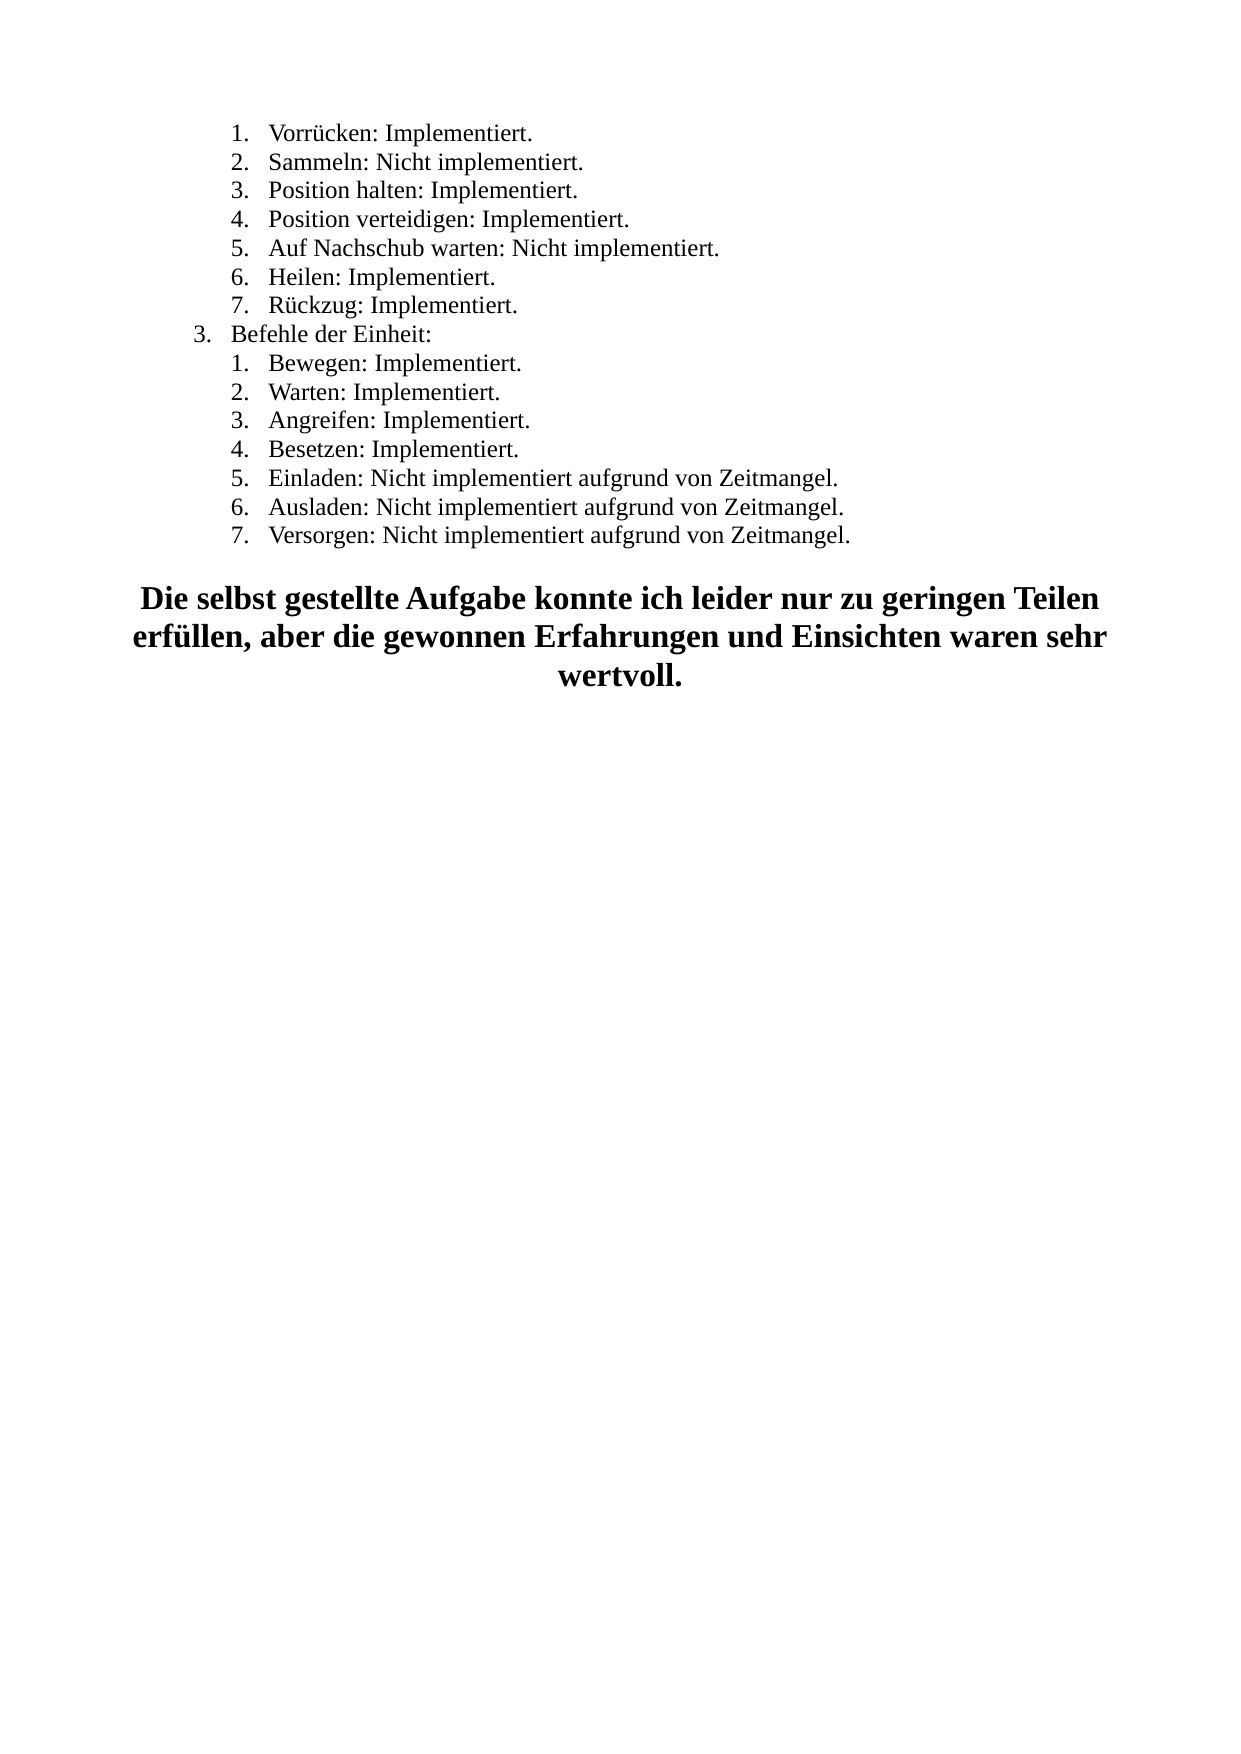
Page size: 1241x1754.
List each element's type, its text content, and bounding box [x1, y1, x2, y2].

text Die selbst gestellte Aufgabe konnte ich leider nur zu geringen Teilen erfüllen, aber die gewonnen Erfahrungen und Einsichten waren sehr wertvoll. [118, 578, 1122, 693]
list Position halten: Implementiert. [231, 176, 1122, 204]
list Rückzug: Implementiert. [231, 291, 1122, 319]
list Angreifen: Implementiert. [231, 406, 1122, 434]
list Auf Nachschub warten: Nicht implementiert. [231, 233, 1122, 262]
list Sammeln: Nicht implementiert. [231, 147, 1122, 176]
list Vorrücken: Implementiert. [231, 118, 1122, 147]
list Ausladen: Nicht implementiert aufgrund von Zeitmangel. [231, 492, 1122, 521]
list Bewegen: Implementiert. [231, 348, 1122, 377]
list Befehle der Einheit: [193, 319, 1122, 348]
list Versorgen: Nicht implementiert aufgrund von Zeitmangel. [231, 521, 1122, 549]
list Position verteidigen: Implementiert. [231, 204, 1122, 233]
list Heilen: Implementiert. [231, 262, 1122, 291]
list Warten: Implementiert. [231, 377, 1122, 406]
list Besetzen: Implementiert. [231, 434, 1122, 463]
list Einladen: Nicht implementiert aufgrund von Zeitmangel. [231, 463, 1122, 492]
